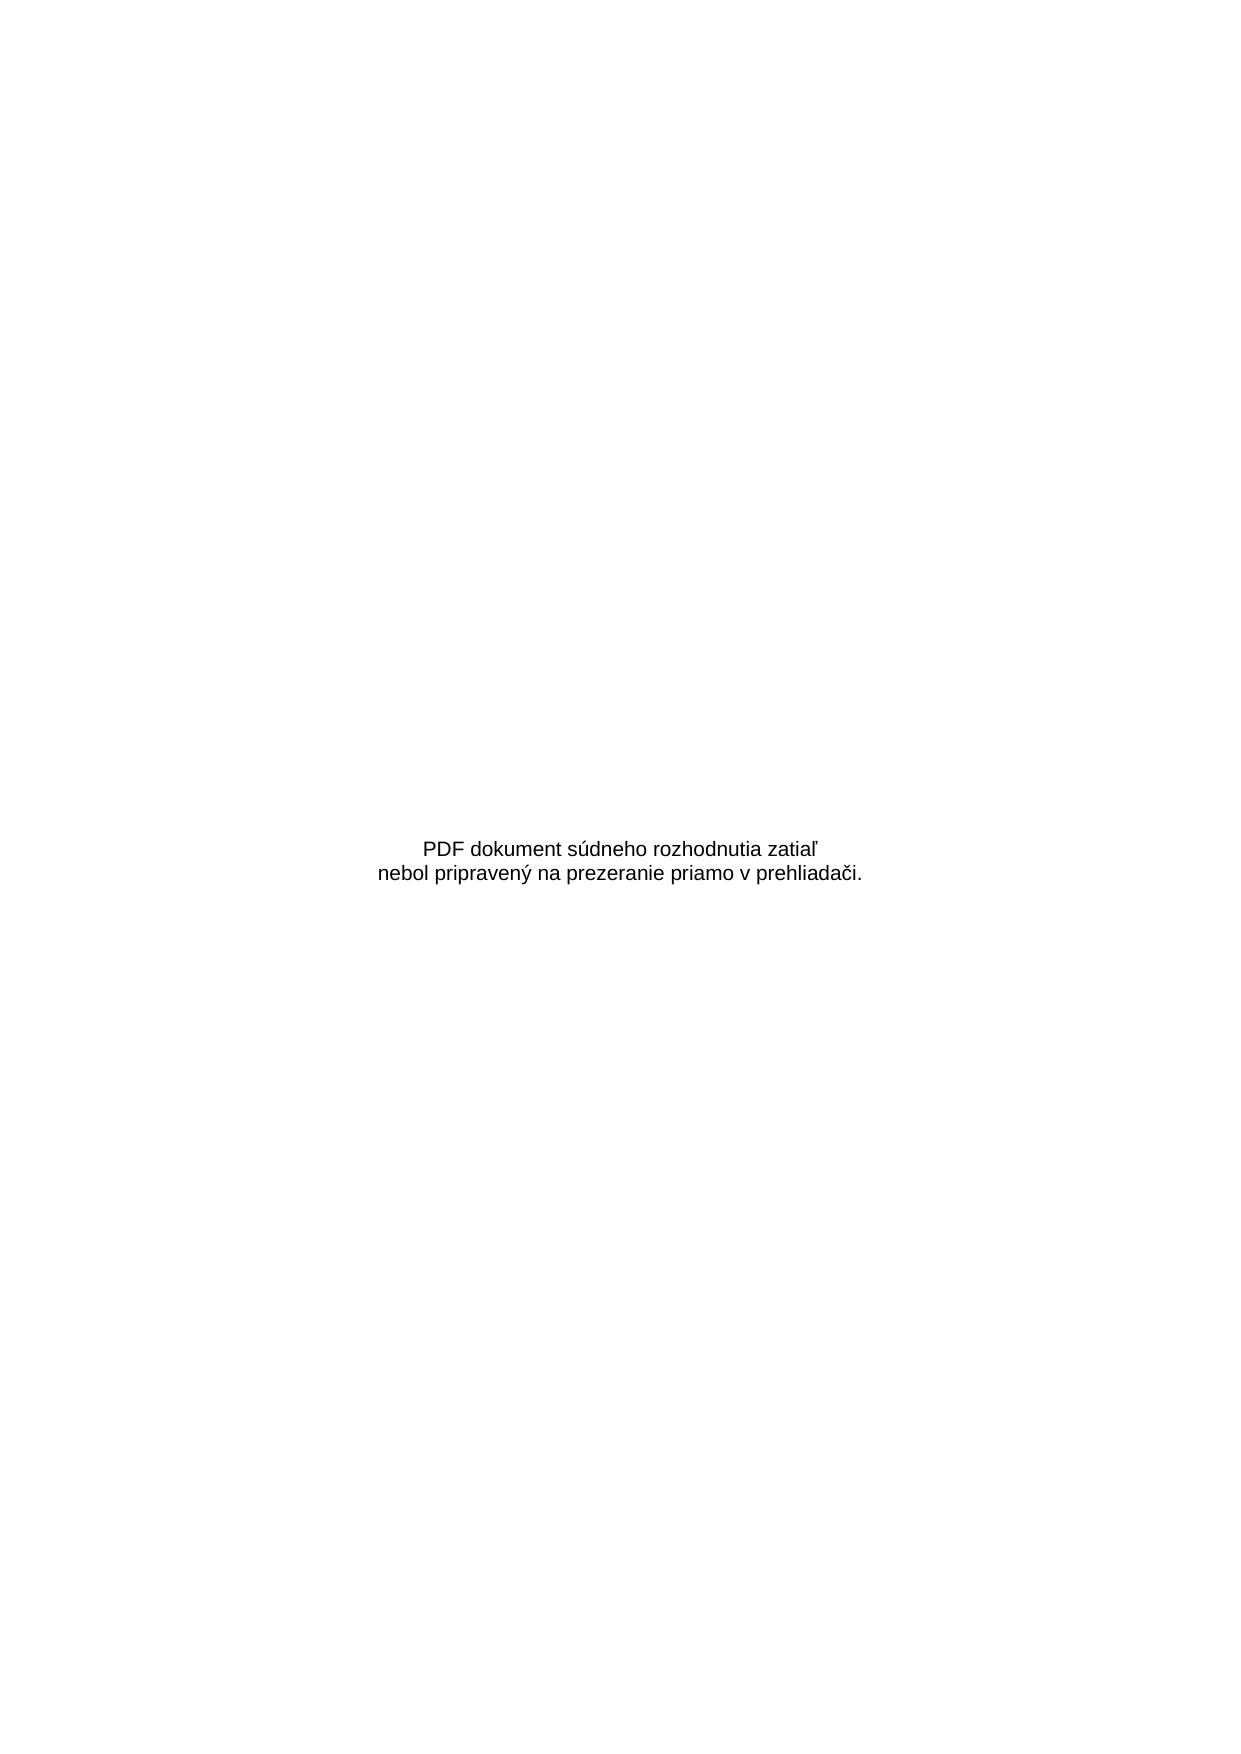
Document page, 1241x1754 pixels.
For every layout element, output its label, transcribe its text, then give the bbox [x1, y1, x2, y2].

text PDF dokument súdneho rozhodnutia zatiaľ [118, 837, 1122, 861]
text nebol pripravený na prezeranie priamo v prehliadači. [118, 861, 1122, 885]
